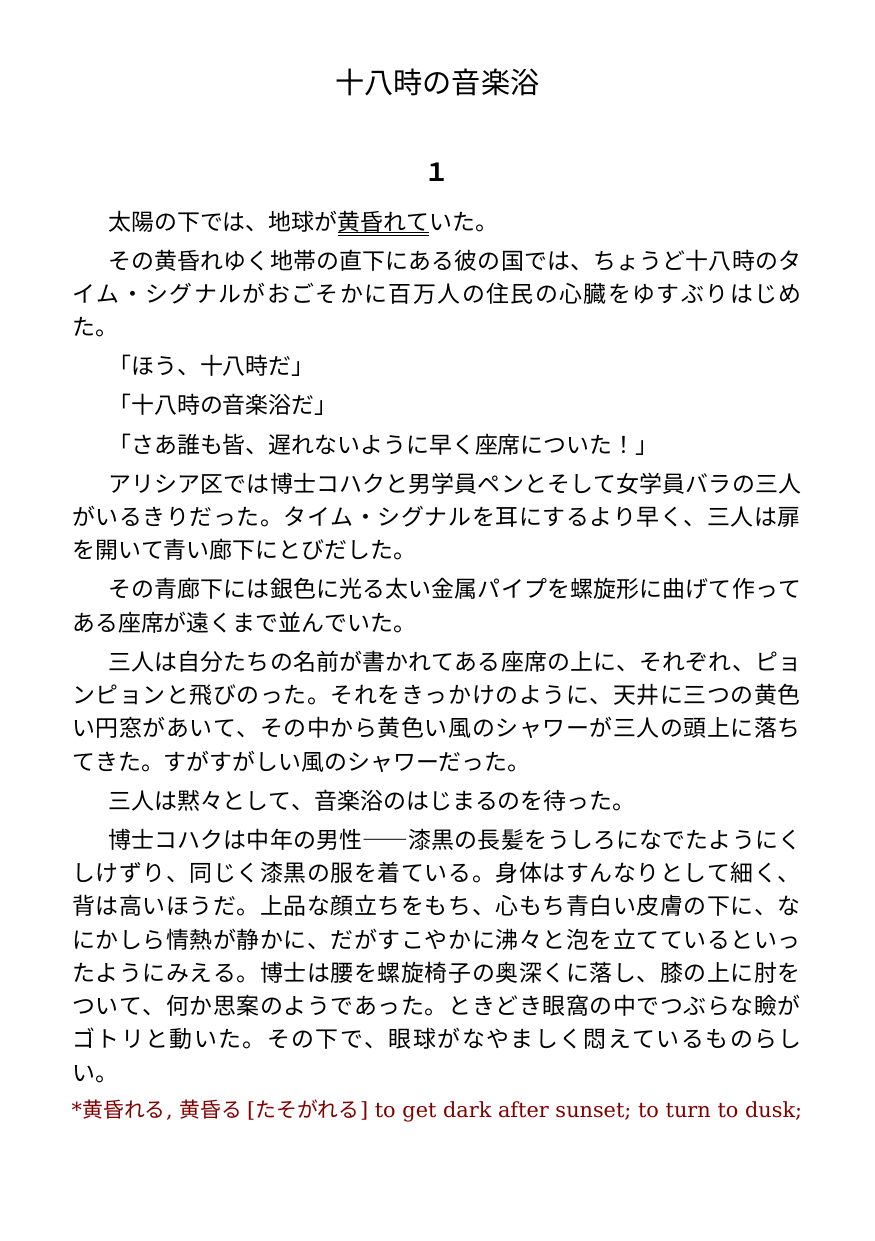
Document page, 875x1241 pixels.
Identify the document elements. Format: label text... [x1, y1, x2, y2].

text 博士コハクは中年の男性――漆黒の長髪をうしろになでたようにくしけずり、同じく漆黒の服を着ている。身体はすんなりとして細く、背は高いほうだ。上品な顔立ちをもち、心もち青白い皮膚の下に、なにかしら情熱が静かに、だがすこやかに沸々と泡を立てているといったようにみえる。博士は腰を螺旋椅子の奥深くに落し、膝の上に肘をついて、何か思案のようであった。ときどき眼窩の中でつぶらな瞼がゴトリと動いた。その下で、眼球がなやましく悶えているものらしい。 [72, 822, 802, 1088]
text 「ほう、十八時だ」 [72, 348, 802, 381]
text その青廊下には銀色に光る太い金属パイプを螺旋形に曲げて作ってある座席が遠くまで並んでいた。 [72, 571, 802, 638]
text 三人は自分たちの名前が書かれてある座席の上に、それぞれ、ピョンピョンと飛びのった。それをきっかけのように、天井に三つの黄色い円窓があいて、その中から黄色い風のシャワーが三人の頭上に落ちてきた。すがすがしい風のシャワーだった。 [72, 644, 802, 777]
text その黄昏れゆく地帯の直下にある彼の国では、ちょうど十八時のタイム・シグナルがおごそかに百万人の住民の心臓をゆすぶりはじめた。 [72, 243, 802, 342]
text *黄昏れる, 黄昏る [たそがれる] to get dark after sunset; to turn to dusk; [71, 1093, 803, 1124]
text アリシア区では博士コハクと男学員ペンとそして女学員バラの三人がいるきりだった。タイム・シグナルを耳にするより早く、三人は扉を開いて青い廊下にとびだした。 [72, 466, 802, 565]
text 「さあ誰も皆、遅れないように早く座席についた！」 [72, 427, 802, 460]
subtitle １ [36, 149, 838, 192]
text 太陽の下では、地球が黄昏れていた。 [72, 203, 802, 237]
subtitle 十八時の音楽浴 [36, 60, 838, 102]
text 三人は黙々として、音楽浴のはじまるのを待った。 [72, 783, 802, 816]
text 「十八時の音楽浴だ」 [72, 387, 802, 421]
